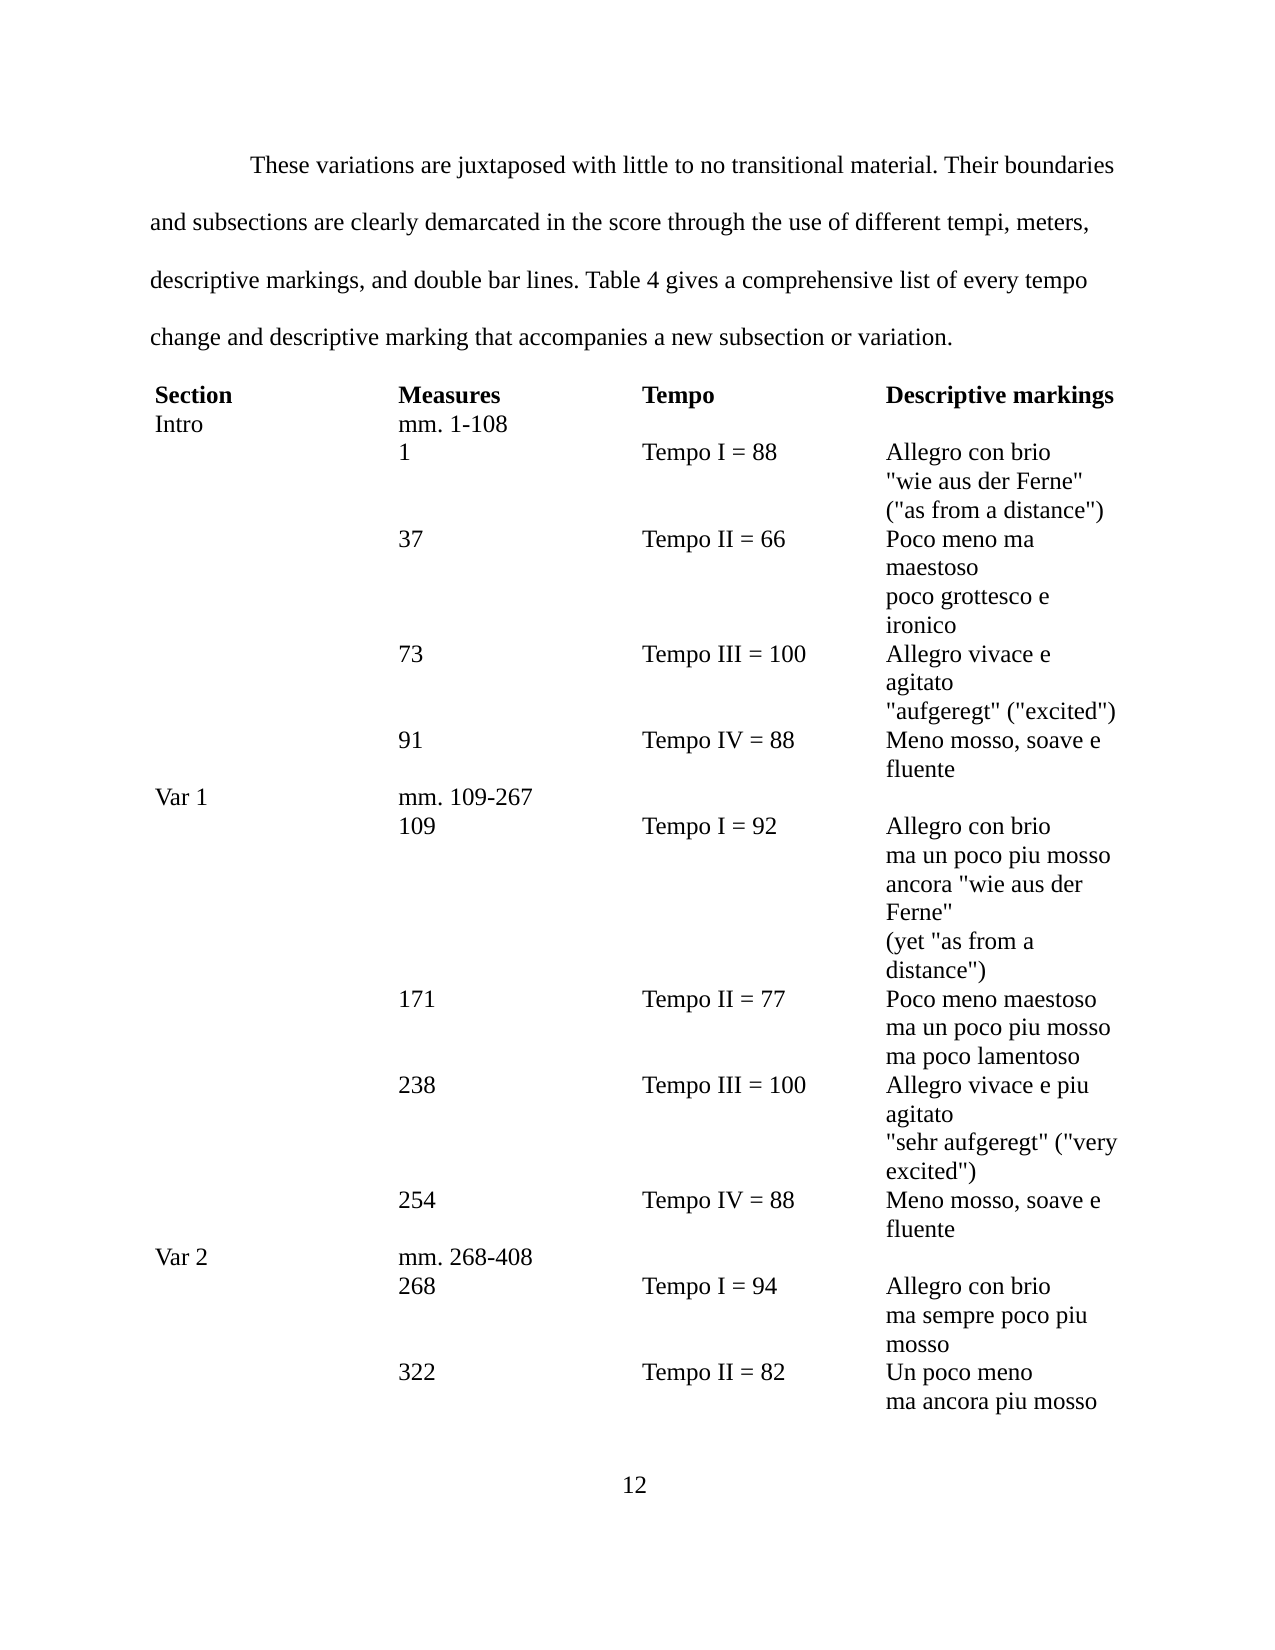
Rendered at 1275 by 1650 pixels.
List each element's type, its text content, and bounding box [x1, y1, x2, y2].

table_cell Tempo I = 92 [638, 811, 881, 840]
table_cell [150, 639, 394, 696]
table_cell [638, 1386, 881, 1415]
table_cell [881, 409, 1125, 437]
table_cell 254 [394, 1185, 637, 1242]
table_cell [394, 869, 637, 926]
table_cell [638, 581, 881, 639]
table_cell [150, 840, 394, 869]
table_cell [394, 840, 637, 869]
table_cell [638, 495, 881, 524]
table_cell [638, 409, 881, 437]
table_cell Un poco meno [881, 1358, 1125, 1386]
table_cell [638, 1041, 881, 1070]
table_header Section [150, 380, 394, 409]
table_cell 1 [394, 438, 637, 466]
table_cell [638, 696, 881, 725]
table_cell Tempo I = 88 [638, 438, 881, 466]
table_cell [638, 869, 881, 926]
table_cell [881, 1243, 1125, 1271]
table_cell mm. 109-267 [394, 783, 637, 811]
table_cell 37 [394, 524, 637, 581]
table_cell [638, 1013, 881, 1041]
table_cell Tempo III = 100 [638, 1070, 881, 1127]
table_cell [394, 1128, 637, 1185]
table_cell "aufgeregt" ("excited") [881, 696, 1125, 725]
text These variations are juxtaposed with little to no transitional material. Their boundaries and subsections are clearly demarcated in the score through the use of different tempi, meters, descriptive markings, and double bar lines. Table 4 gives a comprehensive list of every tempo change and descriptive marking that accompanies a new subsection or variation. [150, 150, 1125, 351]
table_cell [150, 466, 394, 495]
table_cell [881, 783, 1125, 811]
table_cell [150, 1185, 394, 1242]
table_cell [150, 811, 394, 840]
table_cell Intro [150, 409, 394, 437]
table_cell Allegro vivace e agitato [881, 639, 1125, 696]
table_cell Tempo III = 100 [638, 639, 881, 696]
table_cell ma ancora piu mosso [881, 1386, 1125, 1415]
table_cell [394, 466, 637, 495]
table_cell [638, 783, 881, 811]
table_cell [638, 1300, 881, 1357]
table_cell Tempo IV = 88 [638, 725, 881, 782]
table_cell Tempo II = 66 [638, 524, 881, 581]
table_cell mm. 268-408 [394, 1243, 637, 1271]
table_cell Tempo I = 94 [638, 1271, 881, 1300]
table_cell 238 [394, 1070, 637, 1127]
table_cell Meno mosso, soave e fluente [881, 725, 1125, 782]
table_header Measures [394, 380, 637, 409]
table_cell Var 1 [150, 783, 394, 811]
table_cell [150, 984, 394, 1012]
table_cell [150, 1271, 394, 1300]
table_cell [150, 495, 394, 524]
table_cell [150, 1013, 394, 1041]
table_cell [150, 725, 394, 782]
table_cell "sehr aufgeregt" ("very excited") [881, 1128, 1125, 1185]
table_cell mm. 1-108 [394, 409, 637, 437]
table_cell ma poco lamentoso [881, 1041, 1125, 1070]
table_cell [150, 1300, 394, 1357]
table_cell ma sempre poco piu mosso [881, 1300, 1125, 1357]
table_cell [638, 840, 881, 869]
table_cell [150, 1041, 394, 1070]
table_cell Allegro con brio [881, 811, 1125, 840]
table_cell Allegro con brio [881, 1271, 1125, 1300]
table_cell [638, 1243, 881, 1271]
table_cell [150, 1358, 394, 1386]
table_cell poco grottesco e ironico [881, 581, 1125, 639]
table_cell 109 [394, 811, 637, 840]
table_header Descriptive markings [881, 380, 1125, 409]
table_cell [150, 1386, 394, 1415]
table_cell [394, 926, 637, 984]
table_cell Meno mosso, soave e fluente [881, 1185, 1125, 1242]
table_cell 322 [394, 1358, 637, 1386]
table_cell ma un poco piu mosso [881, 1013, 1125, 1041]
table_cell Poco meno maestoso [881, 984, 1125, 1012]
table_cell Poco meno ma maestoso [881, 524, 1125, 581]
table_cell (yet "as from a distance") [881, 926, 1125, 984]
table_cell [638, 926, 881, 984]
table_cell [150, 581, 394, 639]
table_cell [394, 1041, 637, 1070]
table_cell Allegro con brio [881, 438, 1125, 466]
table_cell Tempo II = 82 [638, 1358, 881, 1386]
table_cell [394, 581, 637, 639]
table_cell ma un poco piu mosso [881, 840, 1125, 869]
table_cell [394, 1300, 637, 1357]
table_cell [150, 1128, 394, 1185]
table_cell [394, 1386, 637, 1415]
table_cell ancora "wie aus der Ferne" [881, 869, 1125, 926]
table_cell [150, 524, 394, 581]
table_cell [638, 466, 881, 495]
table_cell 171 [394, 984, 637, 1012]
table_cell Tempo IV = 88 [638, 1185, 881, 1242]
table_cell [150, 1070, 394, 1127]
table_cell 91 [394, 725, 637, 782]
table_cell 73 [394, 639, 637, 696]
table_header Tempo [638, 380, 881, 409]
table_cell [150, 438, 394, 466]
table_cell 268 [394, 1271, 637, 1300]
table_cell [638, 1128, 881, 1185]
table_cell [394, 495, 637, 524]
table_cell [150, 696, 394, 725]
table_cell Allegro vivace e piu agitato [881, 1070, 1125, 1127]
table_cell [150, 926, 394, 984]
table_cell ("as from a distance") [881, 495, 1125, 524]
table_cell Var 2 [150, 1243, 394, 1271]
table_cell [394, 1013, 637, 1041]
table_cell "wie aus der Ferne" [881, 466, 1125, 495]
table_cell [150, 869, 394, 926]
table_cell [394, 696, 637, 725]
table_cell Tempo II = 77 [638, 984, 881, 1012]
